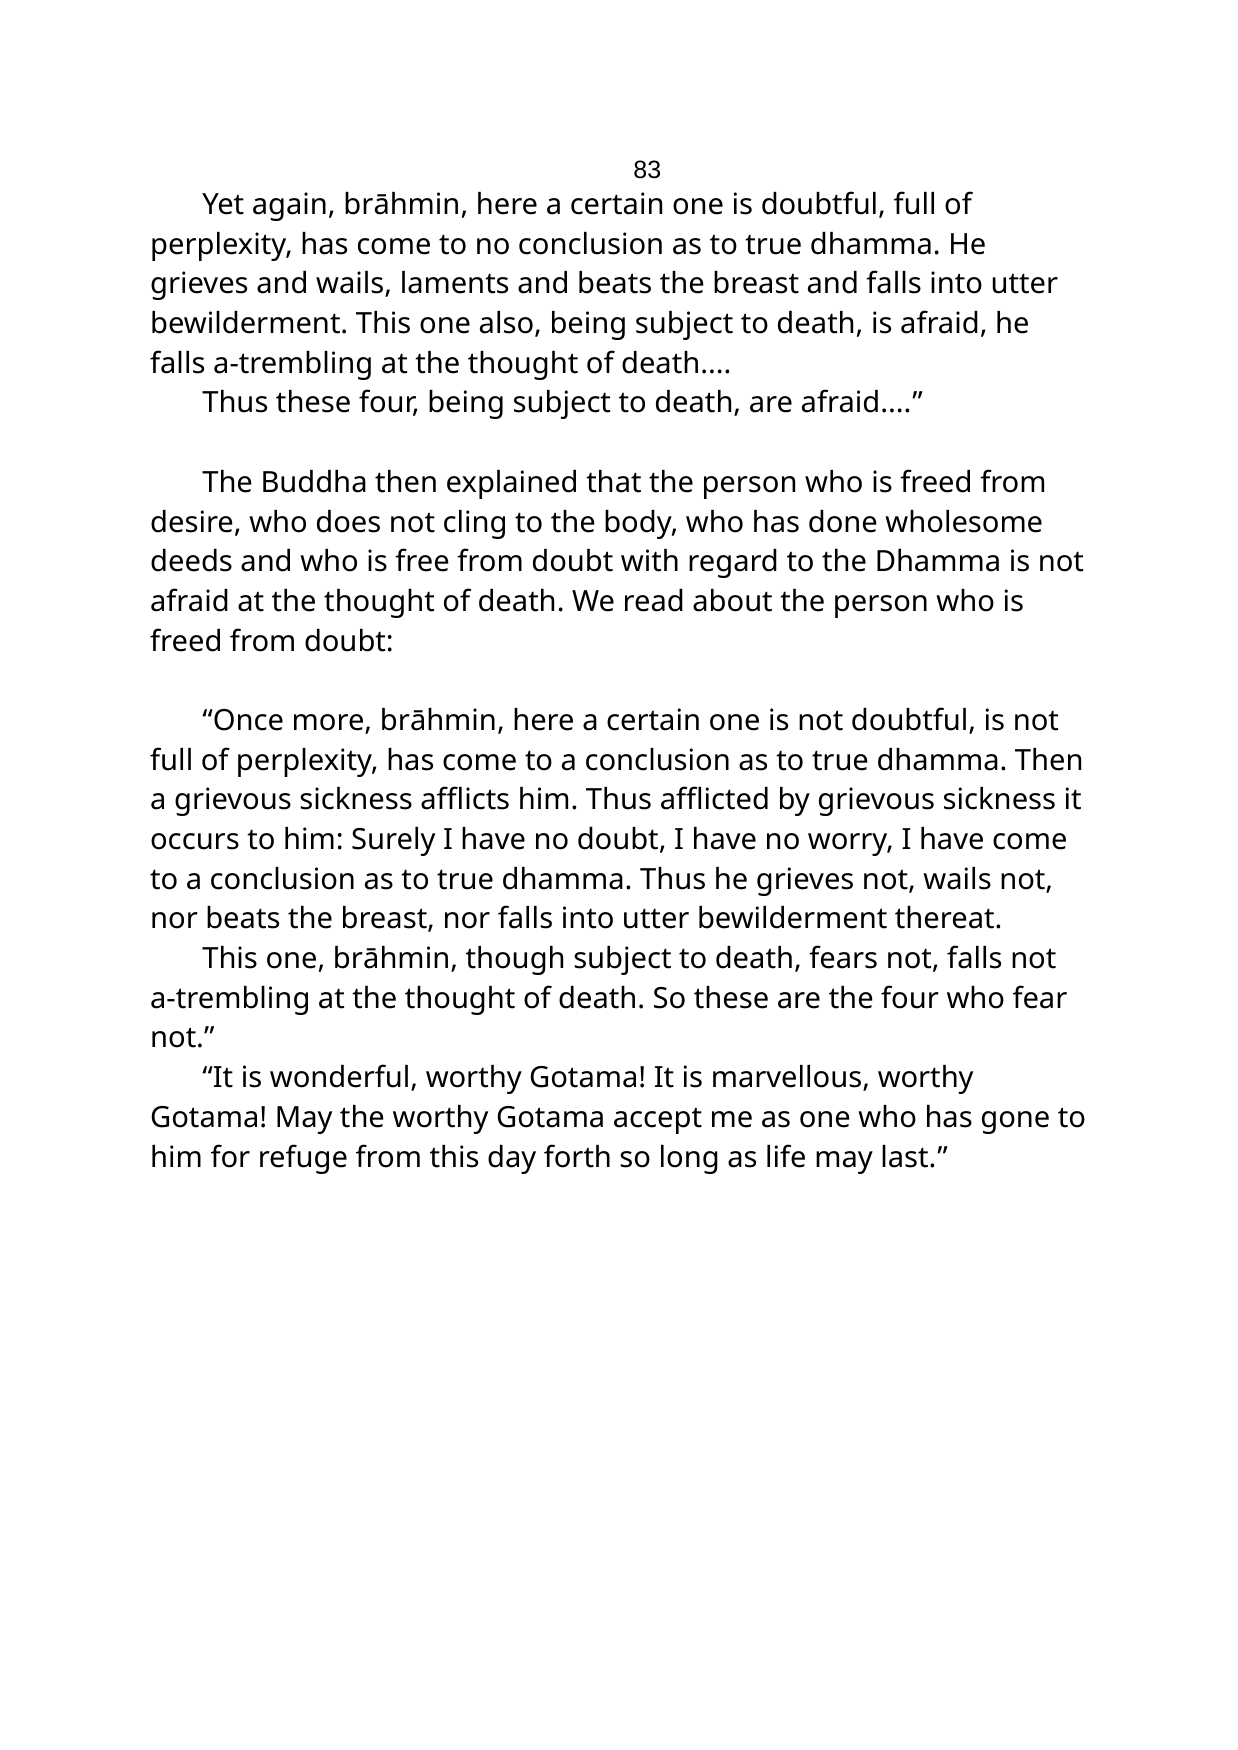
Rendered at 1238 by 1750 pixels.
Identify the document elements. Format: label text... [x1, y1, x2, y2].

text Thus these four, being subject to death, are afraid....” [150, 382, 1087, 421]
text This one, brāhmin, though subject to death, fears not, falls not a-trembling at the thought of death. So these are the four who fear not.” [150, 937, 1087, 1056]
text The Buddha then explained that the person who is freed from desire, who does not cling to the body, who has done wholesome deeds and who is free from doubt with regard to the Dhamma is not afraid at the thought of death. We read about the person who is freed from doubt: [150, 461, 1087, 659]
text Yet again, brāhmin, here a certain one is doubtful, full of perplexity, has come to no conclusion as to true dhamma. He grieves and wails, laments and beats the breast and falls into utter bewilderment. This one also, being subject to death, is afraid, he falls a-trembling at the thought of death.... [150, 183, 1087, 382]
text “It is wonderful, worthy Gotama! It is marvellous, worthy Gotama! May the worthy Gotama accept me as one who has gone to him for refuge from this day forth so long as life may last.” [150, 1056, 1087, 1176]
text “Once more, brāhmin, here a certain one is not doubtful, is not full of perplexity, has come to a conclusion as to true dhamma. Then a grievous sickness afflicts him. Thus afflicted by grievous sickness it occurs to him: Surely I have no doubt, I have no worry, I have come to a conclusion as to true dhamma. Thus he grieves not, wails not, nor beats the breast, nor falls into utter bewilderment thereat. [150, 699, 1087, 937]
